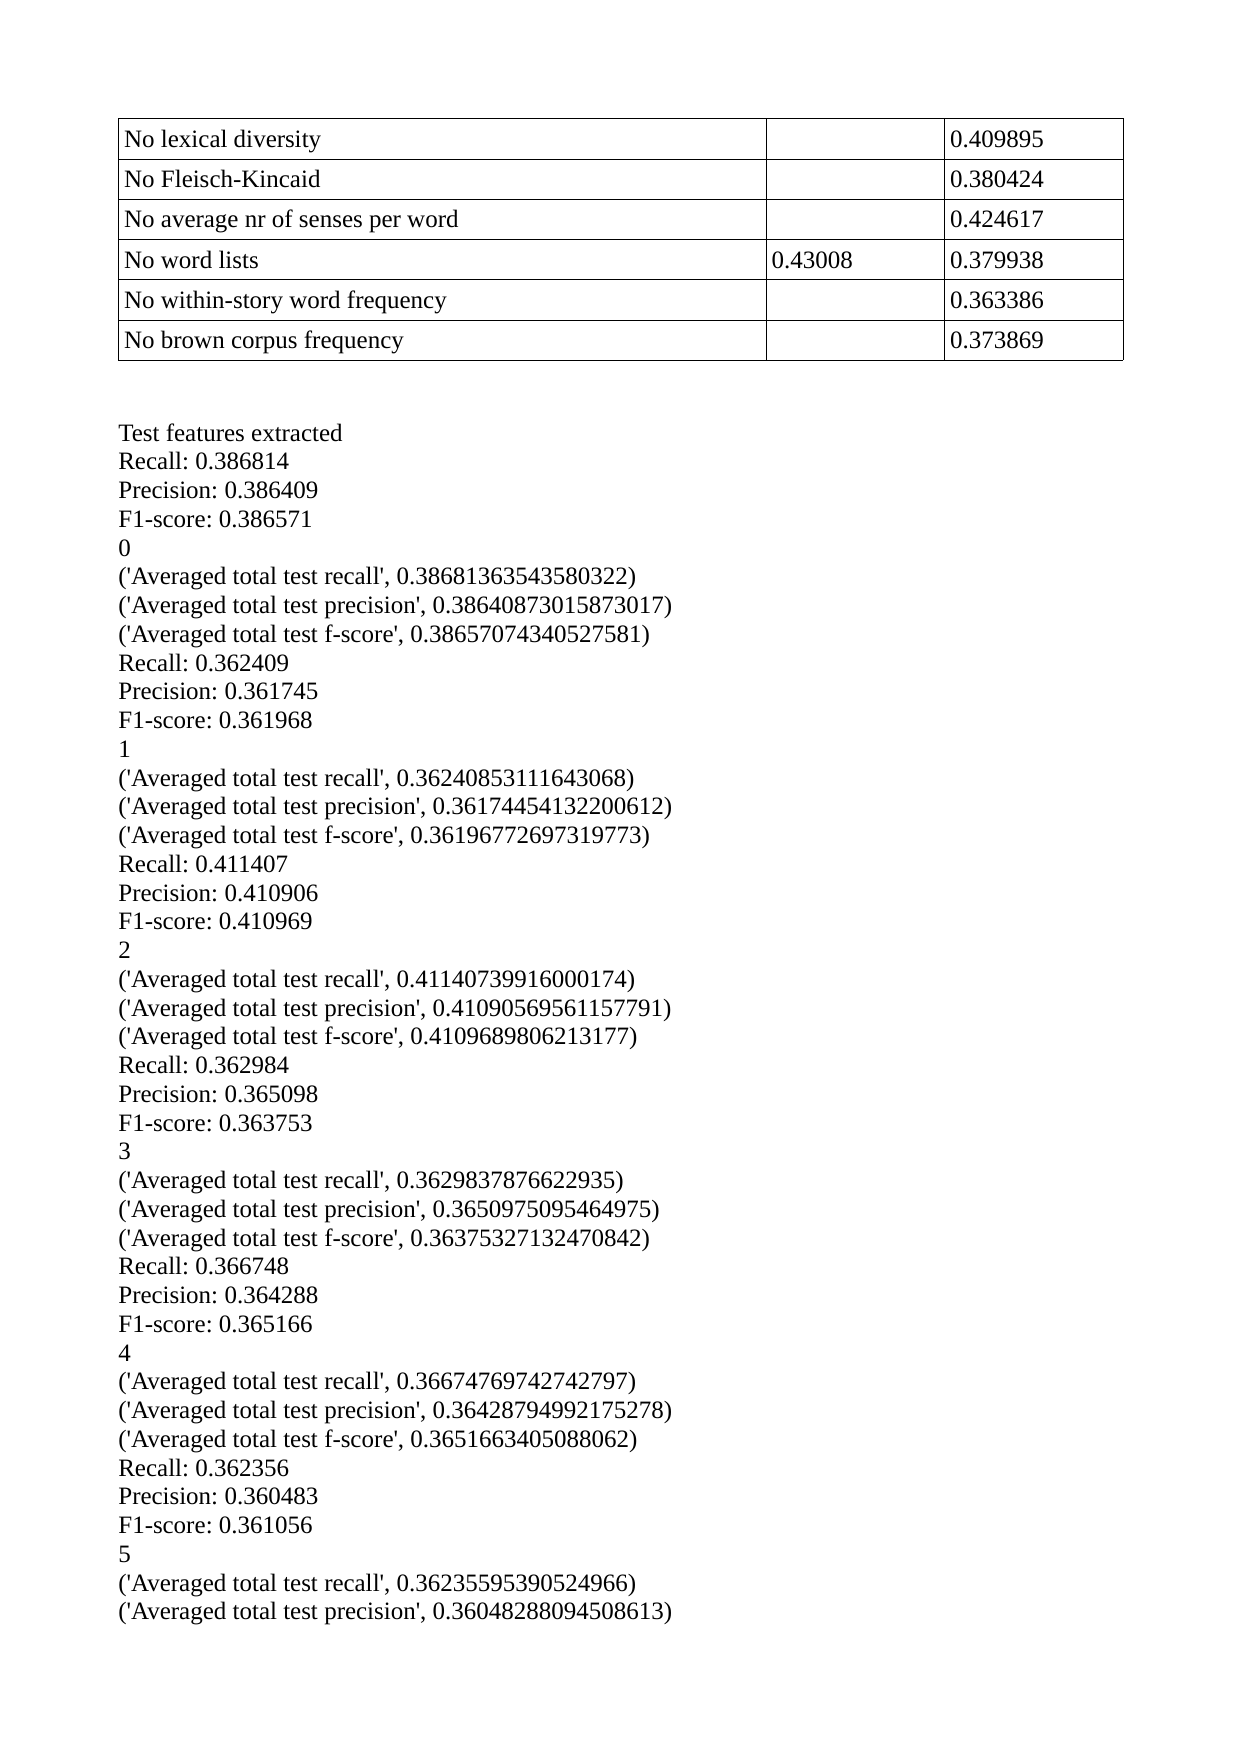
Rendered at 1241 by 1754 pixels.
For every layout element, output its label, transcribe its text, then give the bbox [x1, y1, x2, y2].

text Recall: 0.362409 [118, 648, 1122, 676]
table_cell No within-story word frequency [119, 280, 766, 320]
text F1-score: 0.361056 [118, 1510, 1122, 1539]
text ('Averaged total test f-score', 0.3651663405088062) [118, 1424, 1122, 1453]
text Recall: 0.366748 [118, 1251, 1122, 1280]
text Precision: 0.386409 [118, 475, 1122, 504]
table_cell [767, 119, 944, 158]
text Recall: 0.362356 [118, 1453, 1122, 1481]
text ('Averaged total test recall', 0.3629837876622935) [118, 1165, 1122, 1194]
text ('Averaged total test precision', 0.36428794992175278) [118, 1395, 1122, 1424]
text 3 [118, 1136, 1122, 1165]
text ('Averaged total test f-score', 0.36375327132470842) [118, 1223, 1122, 1251]
table_cell No average nr of senses per word [119, 200, 766, 239]
text 2 [118, 935, 1122, 964]
text Precision: 0.410906 [118, 878, 1122, 906]
table_cell No word lists [119, 240, 766, 279]
table_cell 0.379938 [945, 240, 1123, 279]
text 0 [118, 533, 1122, 561]
text F1-score: 0.365166 [118, 1309, 1122, 1338]
table_cell [767, 321, 944, 360]
text ('Averaged total test recall', 0.36674769742742797) [118, 1366, 1122, 1395]
table_cell [767, 280, 944, 320]
text ('Averaged total test recall', 0.41140739916000174) [118, 964, 1122, 993]
table_cell No brown corpus frequency [119, 321, 766, 360]
text F1-score: 0.386571 [118, 504, 1122, 533]
table_cell 0.380424 [945, 160, 1123, 199]
text ('Averaged total test recall', 0.36235595390524966) [118, 1568, 1122, 1596]
table_cell No Fleisch-Kincaid [119, 160, 766, 199]
text ('Averaged total test precision', 0.41090569561157791) [118, 993, 1122, 1021]
text Test features extracted [118, 418, 1122, 446]
text Precision: 0.361745 [118, 676, 1122, 705]
text Precision: 0.364288 [118, 1280, 1122, 1309]
text ('Averaged total test f-score', 0.4109689806213177) [118, 1021, 1122, 1050]
table_cell 0.43008 [767, 240, 944, 279]
text Precision: 0.365098 [118, 1079, 1122, 1108]
table_cell [767, 160, 944, 199]
text ('Averaged total test f-score', 0.36196772697319773) [118, 820, 1122, 849]
table_cell [767, 200, 944, 239]
text F1-score: 0.410969 [118, 906, 1122, 935]
text Recall: 0.411407 [118, 849, 1122, 878]
text F1-score: 0.361968 [118, 705, 1122, 734]
text Recall: 0.362984 [118, 1050, 1122, 1079]
text ('Averaged total test precision', 0.3650975095464975) [118, 1194, 1122, 1223]
text F1-score: 0.363753 [118, 1108, 1122, 1136]
text ('Averaged total test recall', 0.38681363543580322) [118, 561, 1122, 590]
table_cell No lexical diversity [119, 119, 766, 158]
table_cell 0.409895 [945, 119, 1123, 158]
table_cell 0.363386 [945, 280, 1123, 320]
text Recall: 0.386814 [118, 446, 1122, 475]
text 5 [118, 1539, 1122, 1568]
table_cell 0.373869 [945, 321, 1123, 360]
text 1 [118, 734, 1122, 763]
text Precision: 0.360483 [118, 1481, 1122, 1510]
text 4 [118, 1338, 1122, 1366]
text ('Averaged total test f-score', 0.38657074340527581) [118, 619, 1122, 648]
text ('Averaged total test precision', 0.38640873015873017) [118, 590, 1122, 619]
table_cell 0.424617 [945, 200, 1123, 239]
text ('Averaged total test recall', 0.36240853111643068) [118, 763, 1122, 791]
text ('Averaged total test precision', 0.36048288094508613) [118, 1596, 1122, 1625]
text ('Averaged total test precision', 0.36174454132200612) [118, 791, 1122, 820]
